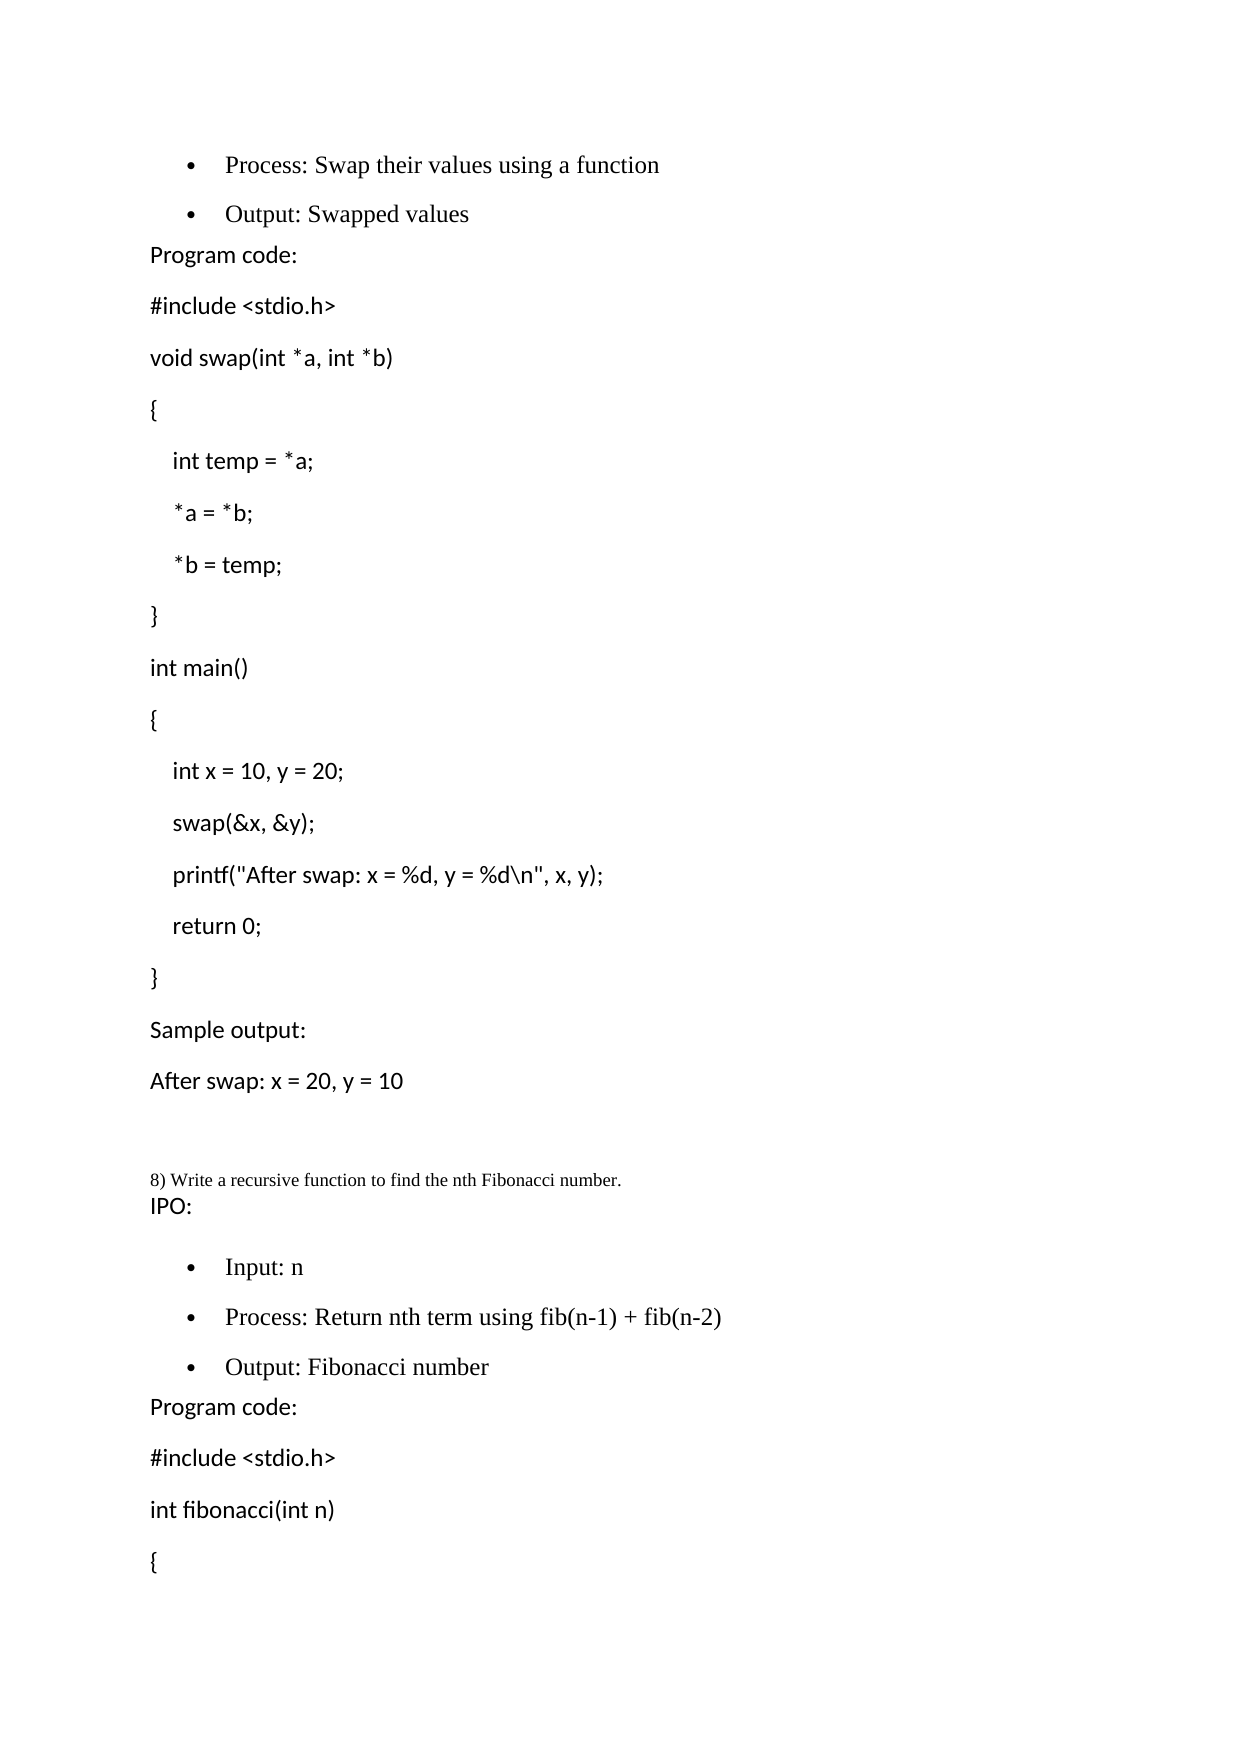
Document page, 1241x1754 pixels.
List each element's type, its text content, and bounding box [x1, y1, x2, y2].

text int fibonacci(int n) [150, 1494, 1090, 1524]
text IPO: [150, 1190, 1090, 1221]
text Program code: [150, 1391, 1090, 1421]
list Output: Fibonacci number [187, 1352, 1090, 1380]
text int temp = *a; [150, 445, 1090, 476]
text After swap: x = 20, y = 10 [150, 1065, 1090, 1096]
text printf("After swap: x = %d, y = %d\n", x, y); [150, 859, 1090, 889]
text int main() [150, 652, 1090, 683]
list Process: Return nth term using fib(n-1) + fib(n-2) [187, 1302, 1090, 1331]
text Sample output: [150, 1014, 1090, 1044]
text *b = temp; [150, 549, 1090, 579]
text return 0; [150, 910, 1090, 941]
text void swap(int *a, int *b) [150, 342, 1090, 373]
text *a = *b; [150, 497, 1090, 528]
text } [150, 962, 1090, 993]
text } [150, 600, 1090, 631]
text { [150, 704, 1090, 734]
text { [150, 1546, 1090, 1576]
text #include <stdio.h> [150, 1442, 1090, 1473]
text swap(&x, &y); [150, 807, 1090, 838]
list Output: Swapped values [187, 199, 1090, 228]
text Program code: [150, 239, 1090, 269]
text { [150, 394, 1090, 424]
text 8) Write a recursive function to find the nth Fibonacci number. [150, 1169, 1090, 1190]
list Input: n [187, 1252, 1090, 1281]
list Process: Swap their values using a function [187, 150, 1090, 179]
text #include <stdio.h> [150, 290, 1090, 321]
text int x = 10, y = 20; [150, 755, 1090, 786]
